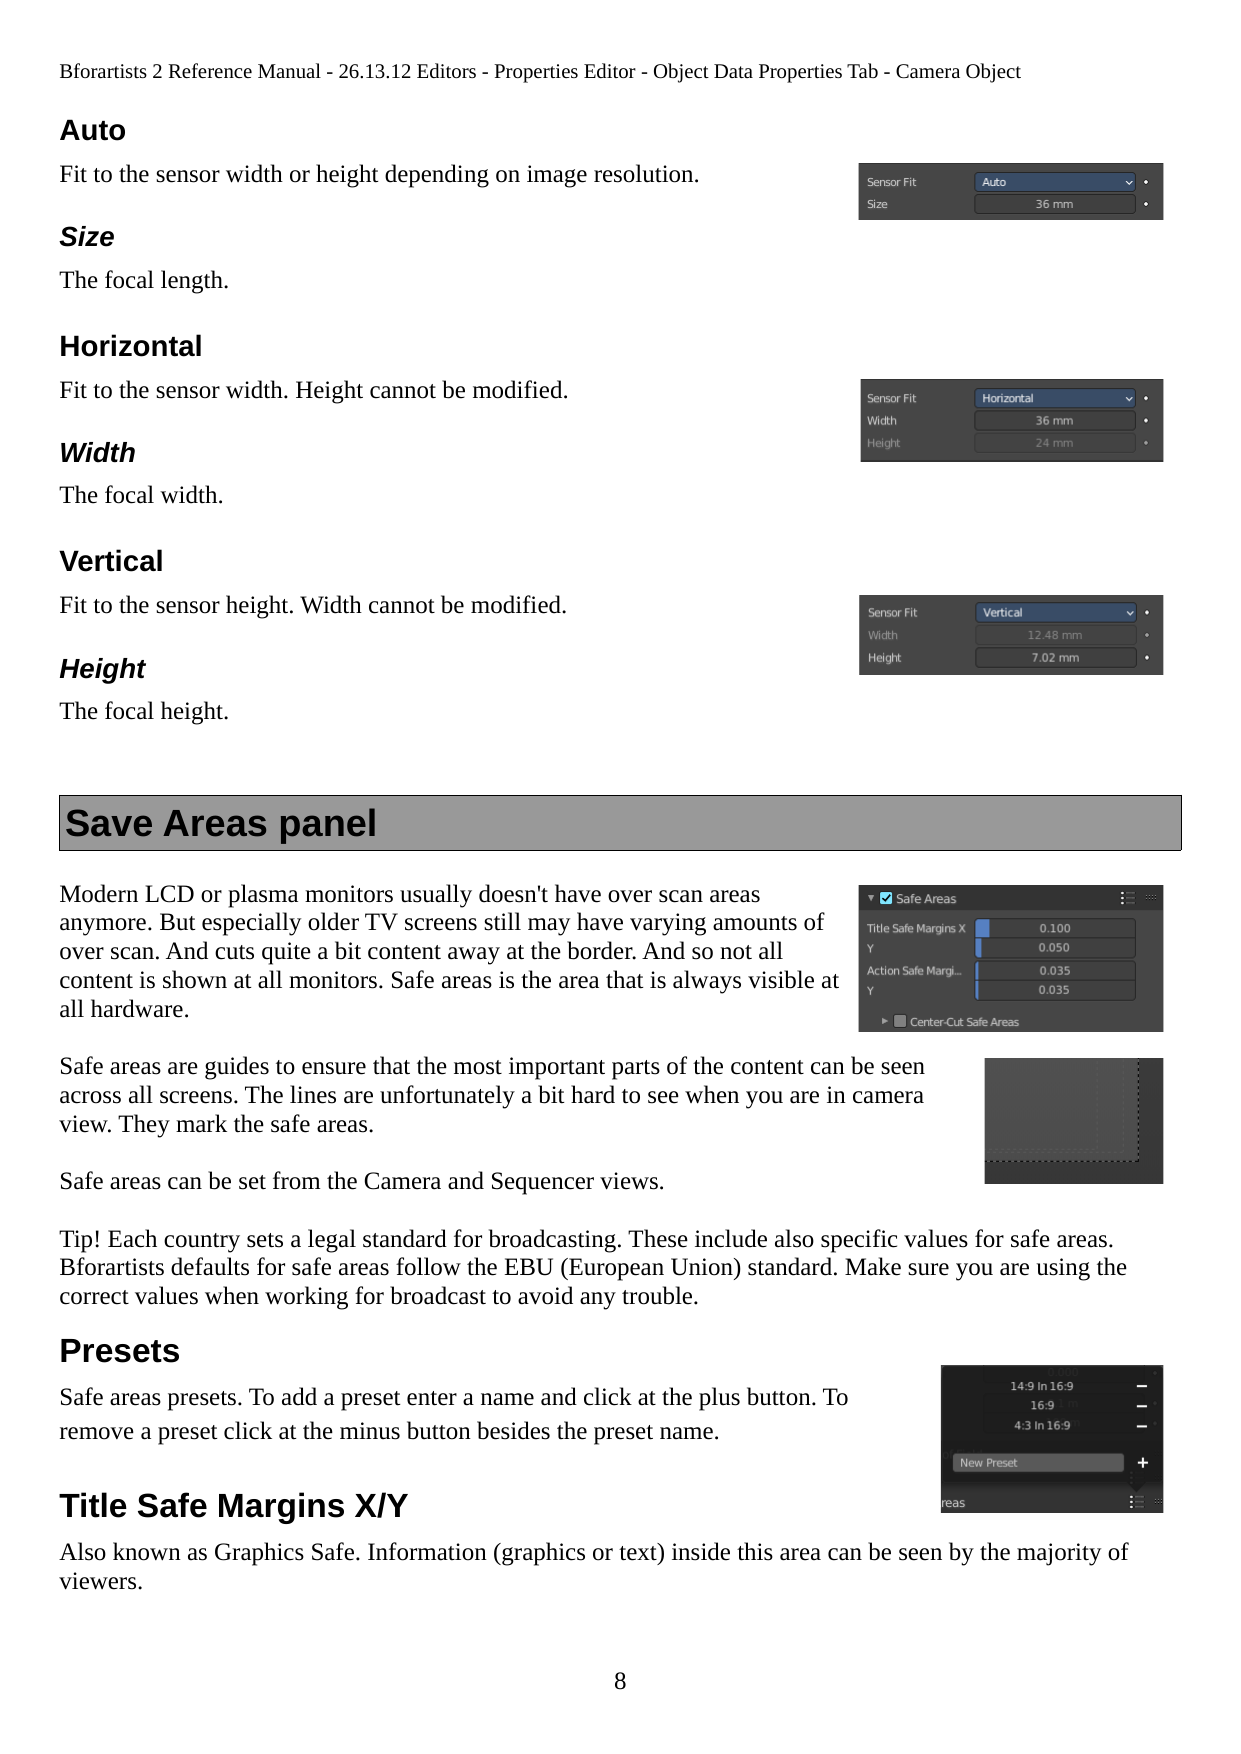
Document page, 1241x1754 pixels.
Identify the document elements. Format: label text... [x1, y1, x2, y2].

picture [858, 163, 1164, 220]
text Modern LCD or plasma monitors usually doesn't have over scan areas anymore. But especially older TV screens still may have varying amounts of over scan. And cuts quite a bit content away at the border. And so not all content is shown at all monitors. Safe areas is the area that is always visible at all hardware. [59, 879, 1181, 1022]
subtitle Title Safe Margins X/Y [59, 1486, 1181, 1525]
text Safe areas can be set from the Camera and Sequencer views. [59, 1166, 1181, 1195]
picture [984, 1058, 1164, 1184]
picture [858, 885, 1164, 1032]
text Fit to the sensor height. Width cannot be modified. [59, 591, 1181, 619]
text Safe areas are guides to ensure that the most important parts of the content can be seen across all screens. The lines are unfortunately a bit hard to see when you are in camera view. They mark the safe areas. [59, 1051, 1181, 1137]
text Tip! Each country sets a legal standard for broadcasting. These include also specific values for safe areas. Bforartists defaults for safe areas follow the EBU (European Union) standard. Make sure you are using the correct values when working for broadcast to avoid any trouble. [59, 1224, 1181, 1310]
text Fit to the sensor width. Height cannot be modified. [59, 375, 1181, 403]
text Fit to the sensor width or height depending on image resolution. [59, 159, 1181, 188]
subtitle Horizontal [59, 328, 1181, 362]
text The focal height. [59, 696, 1181, 725]
text The focal length. [59, 265, 1181, 293]
subtitle Size [59, 220, 1181, 252]
subtitle Auto [59, 113, 1181, 146]
subtitle Width [59, 436, 1181, 468]
picture [940, 1365, 1164, 1513]
subtitle Presets [59, 1331, 1181, 1369]
picture [860, 379, 1164, 462]
table_header Save Areas panel [60, 796, 1181, 850]
subtitle Vertical [59, 544, 1181, 578]
text The focal width. [59, 481, 1181, 509]
picture [859, 595, 1164, 675]
text Also known as Graphics Safe. Information (graphics or text) inside this area can be seen by the majority of viewers. [59, 1537, 1181, 1595]
subtitle Height [59, 652, 1181, 684]
text Safe areas presets. To add a preset enter a name and click at the plus button. To remove a preset click at the minus button besides the preset name. [59, 1382, 940, 1445]
